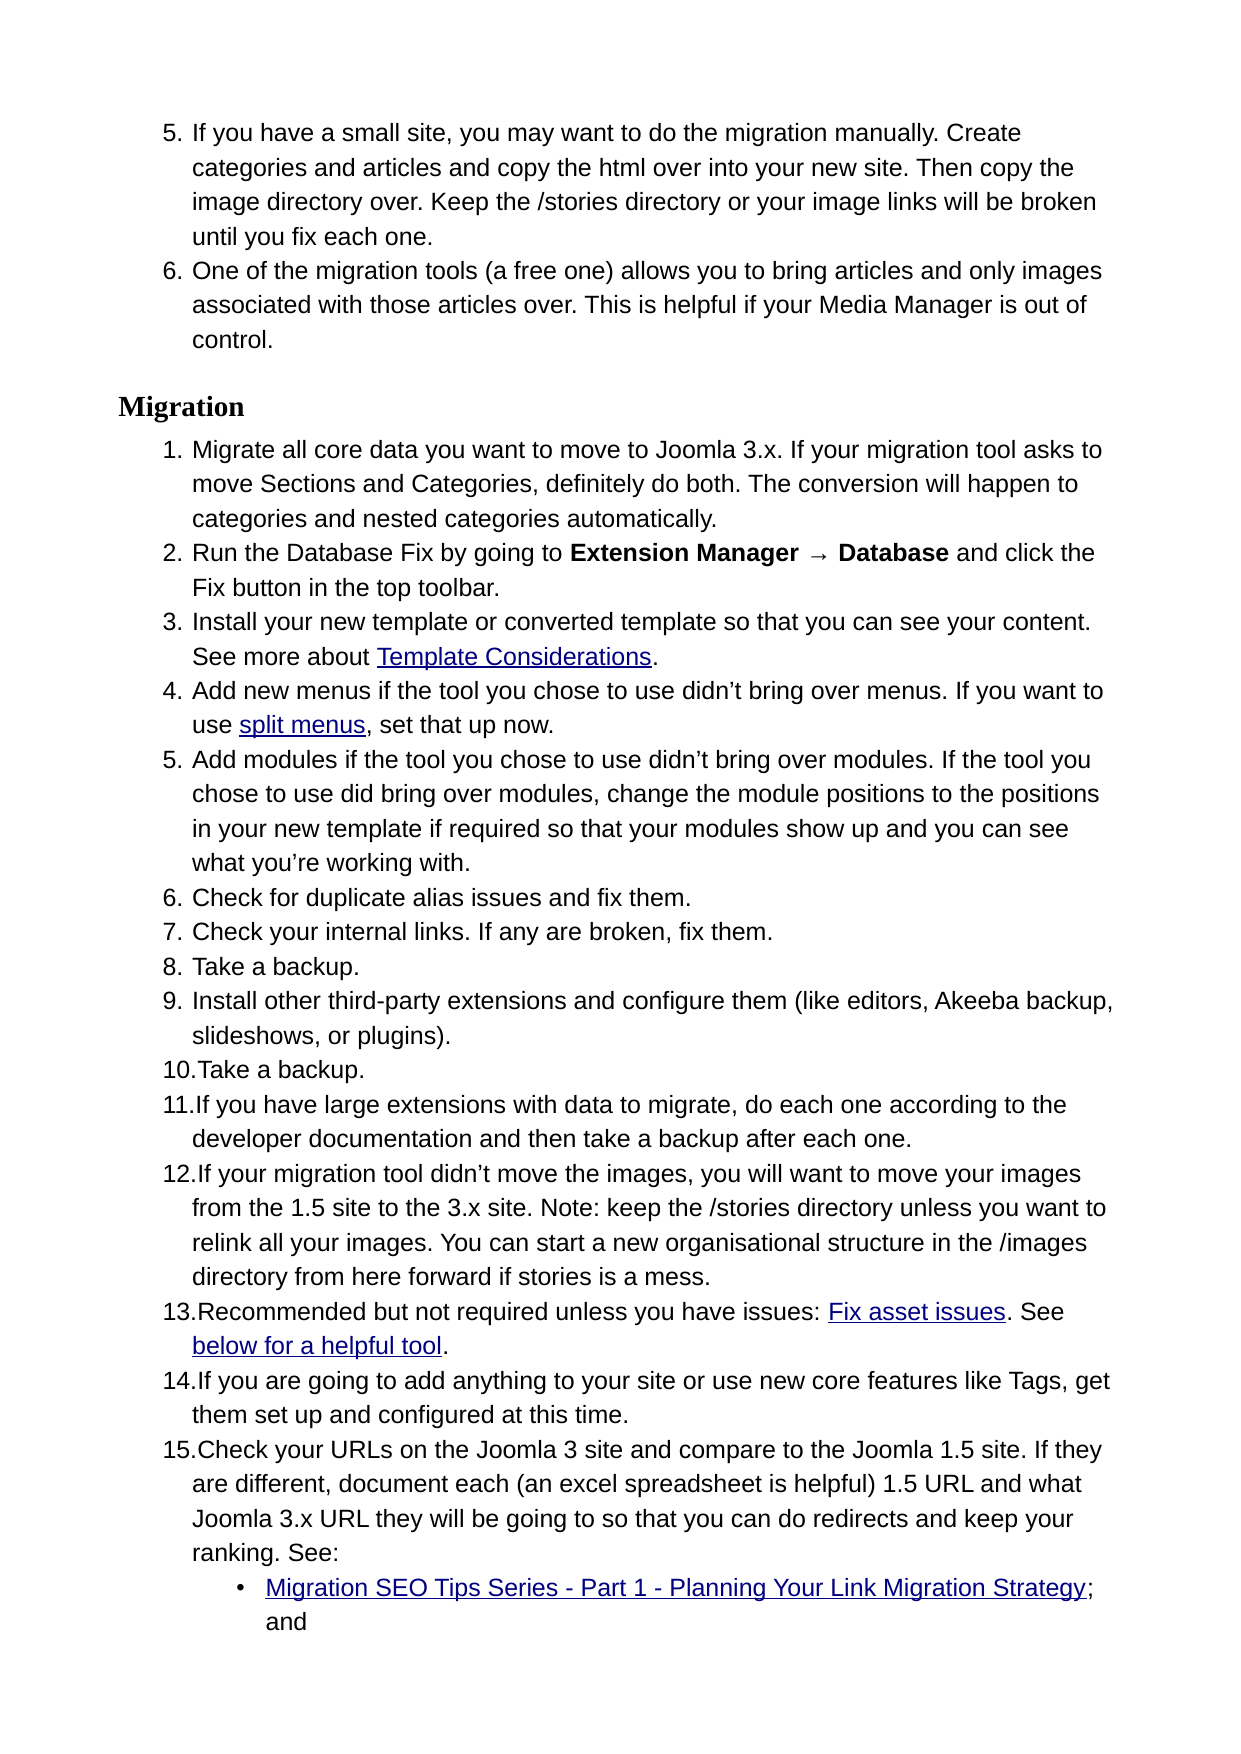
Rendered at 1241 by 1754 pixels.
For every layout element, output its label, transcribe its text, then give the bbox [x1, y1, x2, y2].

list Take a backup. [162, 952, 1122, 981]
list Install your new template or converted template so that you can see your content. See more about Template Considerations. [162, 607, 1122, 670]
list Run the Database Fix by going to Extension Manager → Database and click the Fix button in the top toolbar. [162, 538, 1122, 601]
list Install other third-party extensions and configure them (like editors, Akeeba backup, slideshows, or plugins). [162, 986, 1122, 1049]
list One of the migration tools (a free one) allows you to bring articles and only images associated with those articles over. This is helpful if your Media Manager is out of control. [162, 256, 1122, 354]
list Add modules if the tool you chose to use didn’t bring over modules. If the tool you chose to use did bring over modules, change the module positions to the positions in your new template if required so that your modules show up and you can see what you’re working with. [162, 745, 1122, 877]
list Take a backup. [162, 1055, 1122, 1084]
list Migration SEO Tips Series - Part 1 - Planning Your Link Migration Strategy; and [236, 1572, 1122, 1636]
list If you have a small site, you may want to do the migration manually. Create categories and articles and copy the html over into your new site. Then copy the image directory over. Keep the /stories directory or your image links will be broken until you fix each one. [162, 118, 1122, 250]
list Migrate all core data you want to move to Joomla 3.x. If your migration tool asks to move Sections and Categories, definitely do both. The conversion will happen to categories and nested categories automatically. [162, 435, 1122, 532]
list Check for duplicate alias issues and fix them. [162, 883, 1122, 912]
list If you have large extensions with data to migrate, do each one according to the developer documentation and then take a backup after each one. [162, 1090, 1122, 1153]
list Add new menus if the tool you chose to use didn’t bring over menus. If you want to use split menus, set that up now. [162, 676, 1122, 739]
list Check your internal links. If any are broken, fix them. [162, 917, 1122, 946]
list Check your URLs on the Joomla 3 site and compare to the Joomla 1.5 site. If they are different, document each (an excel spreadsheet is helpful) 1.5 URL and what Joomla 3.x URL they will be going to so that you can do redirects and keep your ranking. See: [162, 1434, 1122, 1567]
list If your migration tool didn’t move the images, you will want to move your images from the 1.5 site to the 3.x site. Note: keep the /stories directory unless you want to relink all your images. You can start a new organisational structure in the /images directory from here forward if stories is a mess. [162, 1159, 1122, 1291]
subtitle Migration [118, 389, 1122, 422]
list Recommended but not required unless you have issues: Fix asset issues. See below for a helpful tool. [162, 1297, 1122, 1360]
list If you are going to add anything to your site or use new core features like Tags, get them set up and configured at this time. [162, 1366, 1122, 1429]
